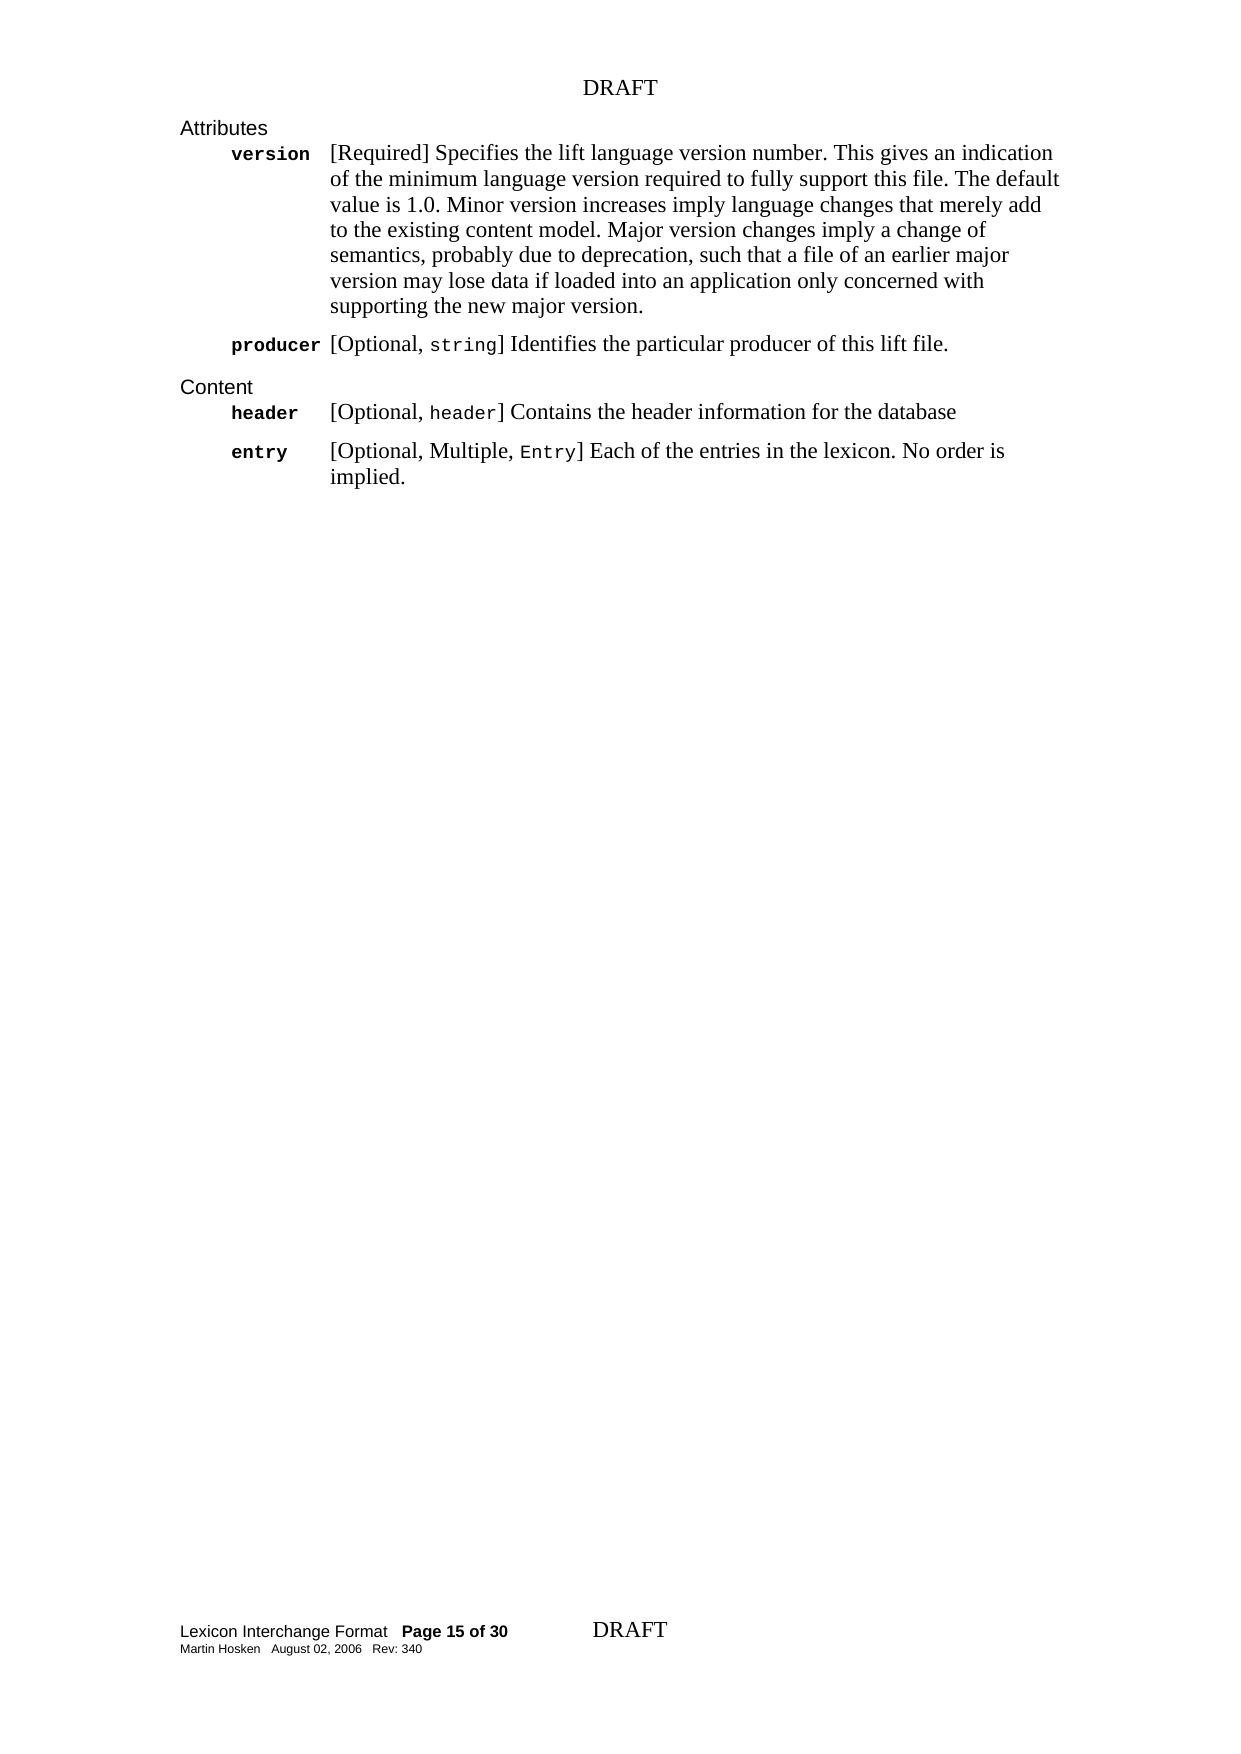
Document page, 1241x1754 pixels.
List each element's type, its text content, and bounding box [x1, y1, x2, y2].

text producer [Optional, string] Identifies the particular producer of this lift file. [231, 331, 1061, 357]
text header [Optional, header] Contains the header information for the database [231, 399, 1061, 425]
subtitle Attributes [180, 117, 1061, 140]
subtitle Content [180, 376, 1061, 399]
text entry [Optional, Multiple, Entry] Each of the entries in the lexicon. No order is implied. [231, 438, 1061, 489]
text version [Required] Specifies the lift language version number. This gives an indication of the minimum language version required to fully support this file. The default value is 1.0. Minor version increases imply language changes that merely add to the existing content model. Major version changes imply a change of semantics, probably due to deprecation, such that a file of an earlier major version may lose data if loaded into an application only concerned with supporting the new major version. [231, 140, 1061, 319]
